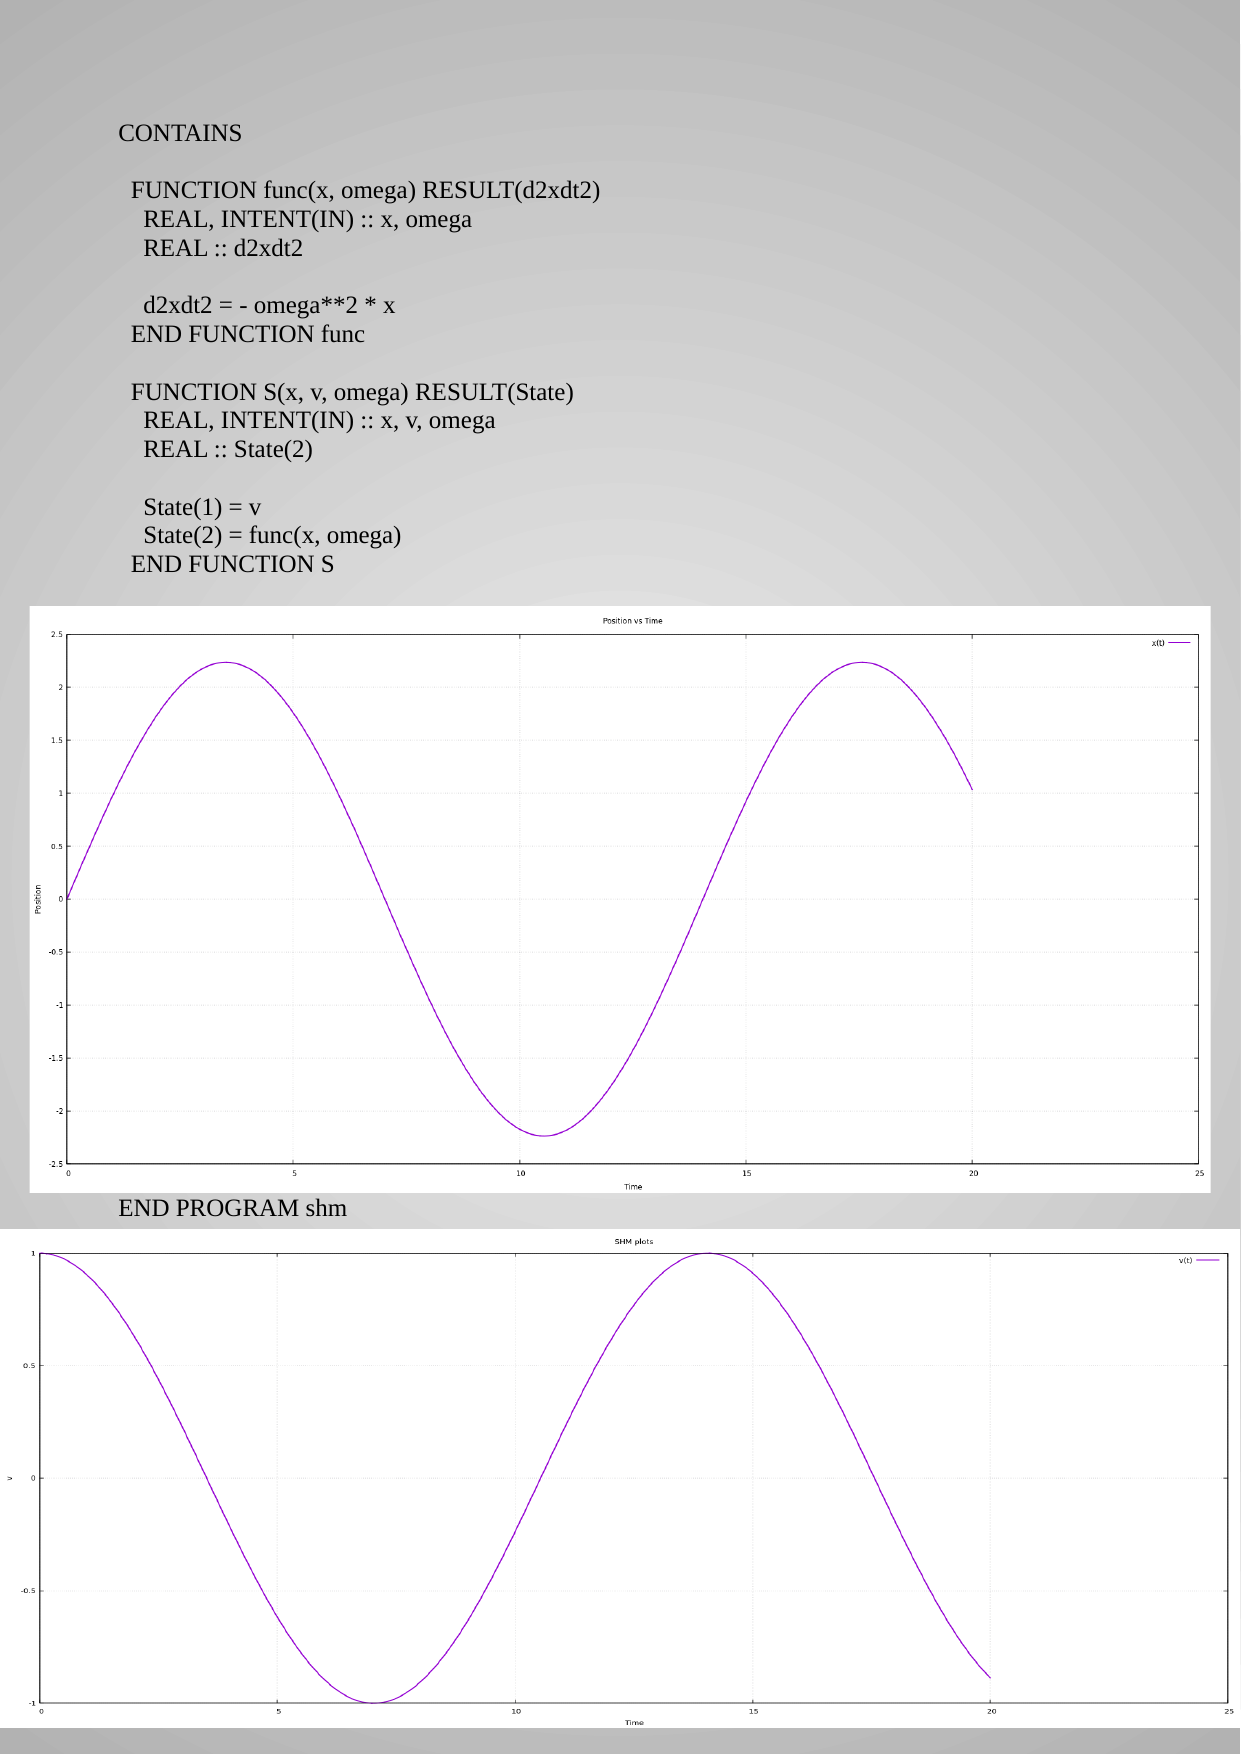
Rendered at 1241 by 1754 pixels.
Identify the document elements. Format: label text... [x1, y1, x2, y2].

text State(2) = func(x, omega) [118, 521, 1122, 549]
text END FUNCTION func [118, 319, 1122, 348]
text REAL :: State(2) [118, 434, 1122, 463]
text State(1) = v [118, 492, 1122, 521]
text REAL, INTENT(IN) :: x, omega [118, 204, 1122, 233]
text END PROGRAM shm [118, 1193, 1122, 1222]
text REAL, INTENT(IN) :: x, v, omega [118, 406, 1122, 434]
text FUNCTION S(x, v, omega) RESULT(State) [118, 377, 1122, 406]
text REAL :: d2xdt2 [118, 233, 1122, 262]
picture [0, 1229, 1241, 1728]
text CONTAINS [118, 118, 1122, 147]
picture [29, 606, 1211, 1193]
text d2xdt2 = - omega**2 * x [118, 291, 1122, 319]
text FUNCTION func(x, omega) RESULT(d2xdt2) [118, 176, 1122, 204]
text END FUNCTION S [118, 549, 1122, 578]
